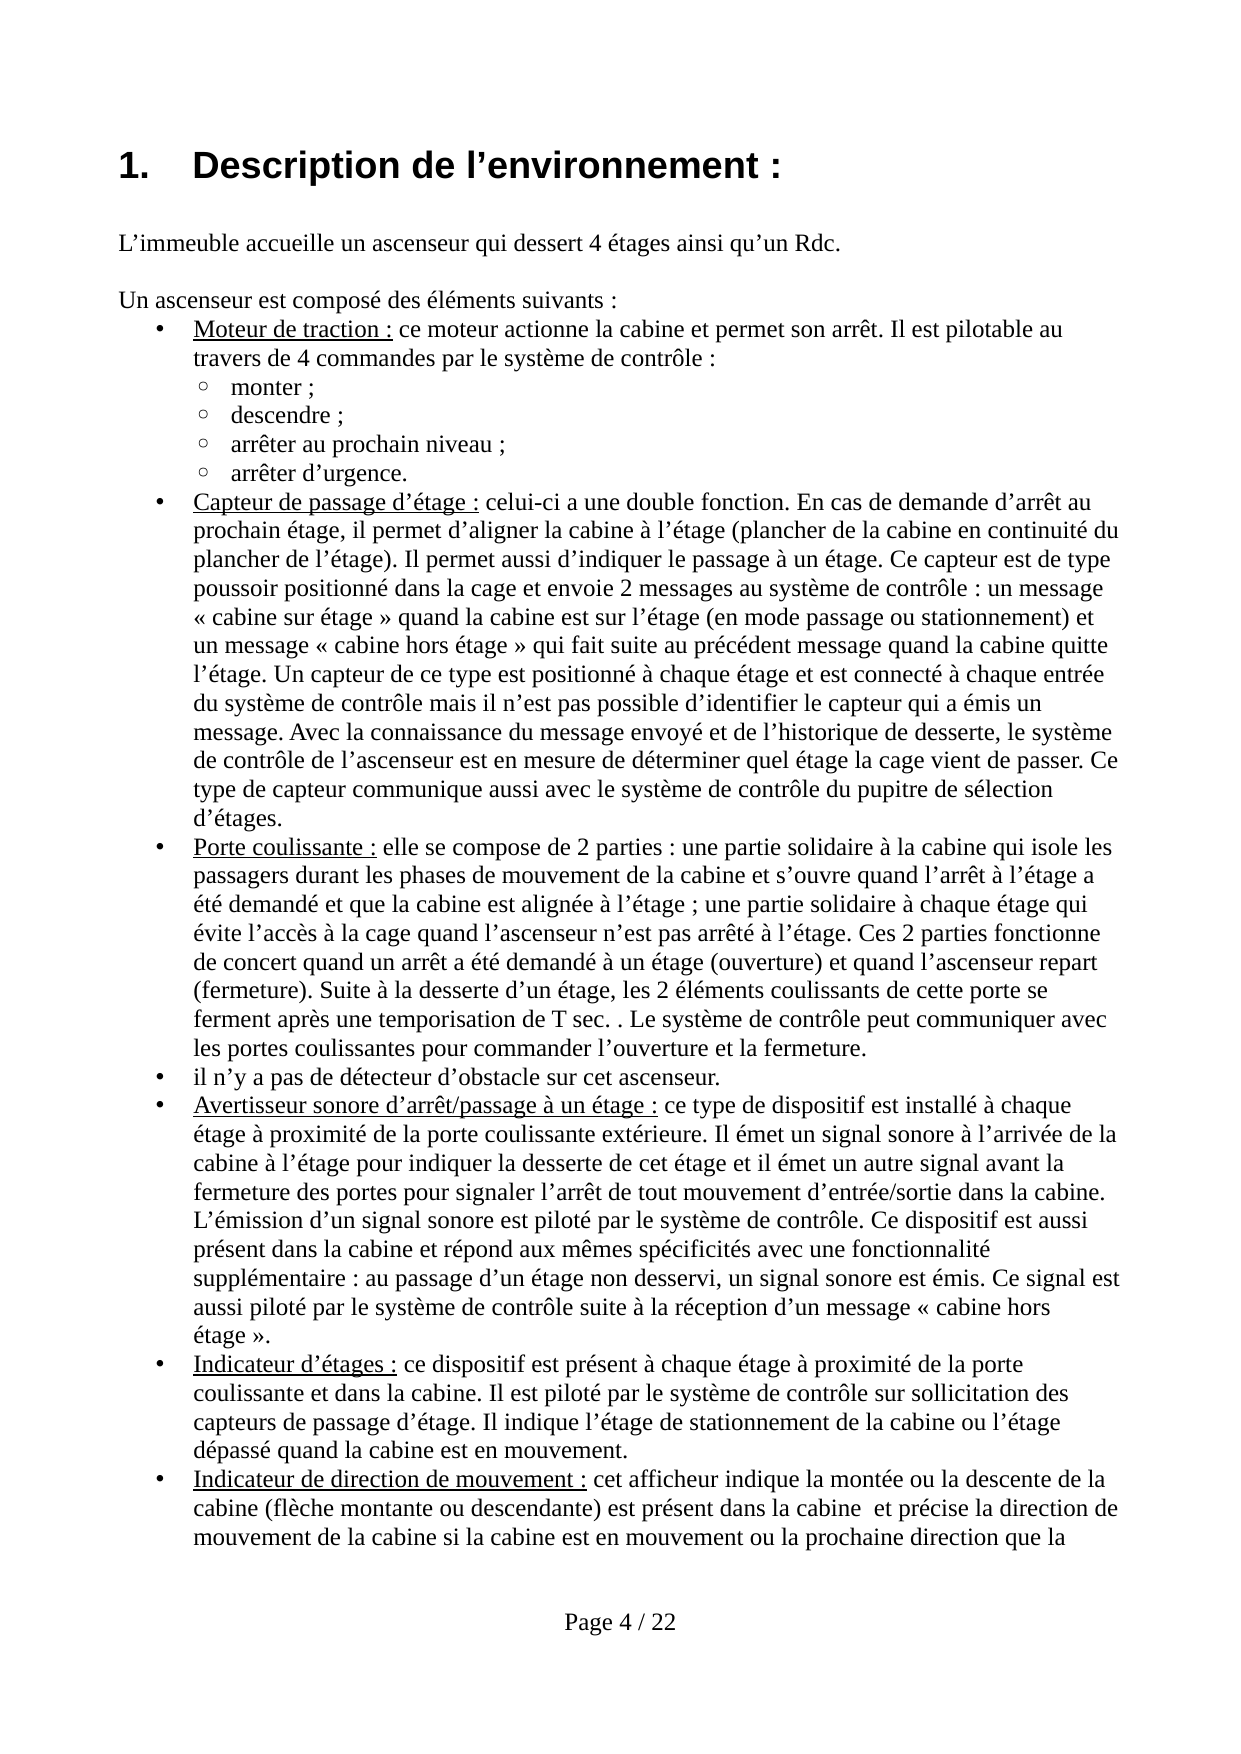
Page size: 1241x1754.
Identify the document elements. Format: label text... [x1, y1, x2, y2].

list Indicateur d’étages : ce dispositif est présent à chaque étage à proximité de la porte coulissante et dans la cabine. Il est piloté par le système de contrôle sur sollicitation des capteurs de passage d’étage. Il indique l’étage de stationnement de la cabine ou l’étage dépassé quand la cabine est en mouvement. [156, 1349, 1122, 1464]
list Avertisseur sonore d’arrêt/passage à un étage : ce type de dispositif est installé à chaque étage à proximité de la porte coulissante extérieure. Il émet un signal sonore à l’arrivée de la cabine à l’étage pour indiquer la desserte de cet étage et il émet un autre signal avant la fermeture des portes pour signaler l’arrêt de tout mouvement d’entrée/sortie dans la cabine. L’émission d’un signal sonore est piloté par le système de contrôle. Ce dispositif est aussi présent dans la cabine et répond aux mêmes spécificités avec une fonctionnalité supplémentaire : au passage d’un étage non desservi, un signal sonore est émis. Ce signal est aussi piloté par le système de contrôle suite à la réception d’un message « cabine hors étage ». [156, 1091, 1122, 1349]
list arrêter au prochain niveau ; [193, 429, 1122, 458]
text L’immeuble accueille un ascenseur qui dessert 4 étages ainsi qu’un Rdc. [118, 228, 1122, 257]
text Un ascenseur est composé des éléments suivants : [118, 286, 1122, 314]
list Porte coulissante : elle se compose de 2 parties : une partie solidaire à la cabine qui isole les passagers durant les phases de mouvement de la cabine et s’ouvre quand l’arrêt à l’étage a été demandé et que la cabine est alignée à l’étage ; une partie solidaire à chaque étage qui évite l’accès à la cage quand l’ascenseur n’est pas arrêté à l’étage. Ces 2 parties fonctionne de concert quand un arrêt a été demandé à un étage (ouverture) et quand l’ascenseur repart (fermeture). Suite à la desserte d’un étage, les 2 éléments coulissants de cette porte se ferment après une temporisation de T sec. . Le système de contrôle peut communiquer avec les portes coulissantes pour commander l’ouverture et la fermeture. [156, 832, 1122, 1062]
list il n’y a pas de détecteur d’obstacle sur cet ascenseur. [156, 1062, 1122, 1091]
list descendre ; [193, 401, 1122, 429]
subtitle 1. Description de l’environnement : [118, 143, 1122, 187]
list Indicateur de direction de mouvement : cet afficheur indique la montée ou la descente de la cabine (flèche montante ou descendante) est présent dans la cabine et précise la direction de mouvement de la cabine si la cabine est en mouvement ou la prochaine direction que la [156, 1464, 1122, 1551]
list Moteur de traction : ce moteur actionne la cabine et permet son arrêt. Il est pilotable au travers de 4 commandes par le système de contrôle : [156, 314, 1122, 372]
list monter ; [193, 372, 1122, 401]
list arrêter d’urgence. [193, 458, 1122, 487]
list Capteur de passage d’étage : celui-ci a une double fonction. En cas de demande d’arrêt au prochain étage, il permet d’aligner la cabine à l’étage (plancher de la cabine en continuité du plancher de l’étage). Il permet aussi d’indiquer le passage à un étage. Ce capteur est de type poussoir positionné dans la cage et envoie 2 messages au système de contrôle : un message « cabine sur étage » quand la cabine est sur l’étage (en mode passage ou stationnement) et un message « cabine hors étage » qui fait suite au précédent message quand la cabine quitte l’étage. Un capteur de ce type est positionné à chaque étage et est connecté à chaque entrée du système de contrôle mais il n’est pas possible d’identifier le capteur qui a émis un message. Avec la connaissance du message envoyé et de l’historique de desserte, le système de contrôle de l’ascenseur est en mesure de déterminer quel étage la cage vient de passer. Ce type de capteur communique aussi avec le système de contrôle du pupitre de sélection d’étages. [156, 487, 1122, 832]
